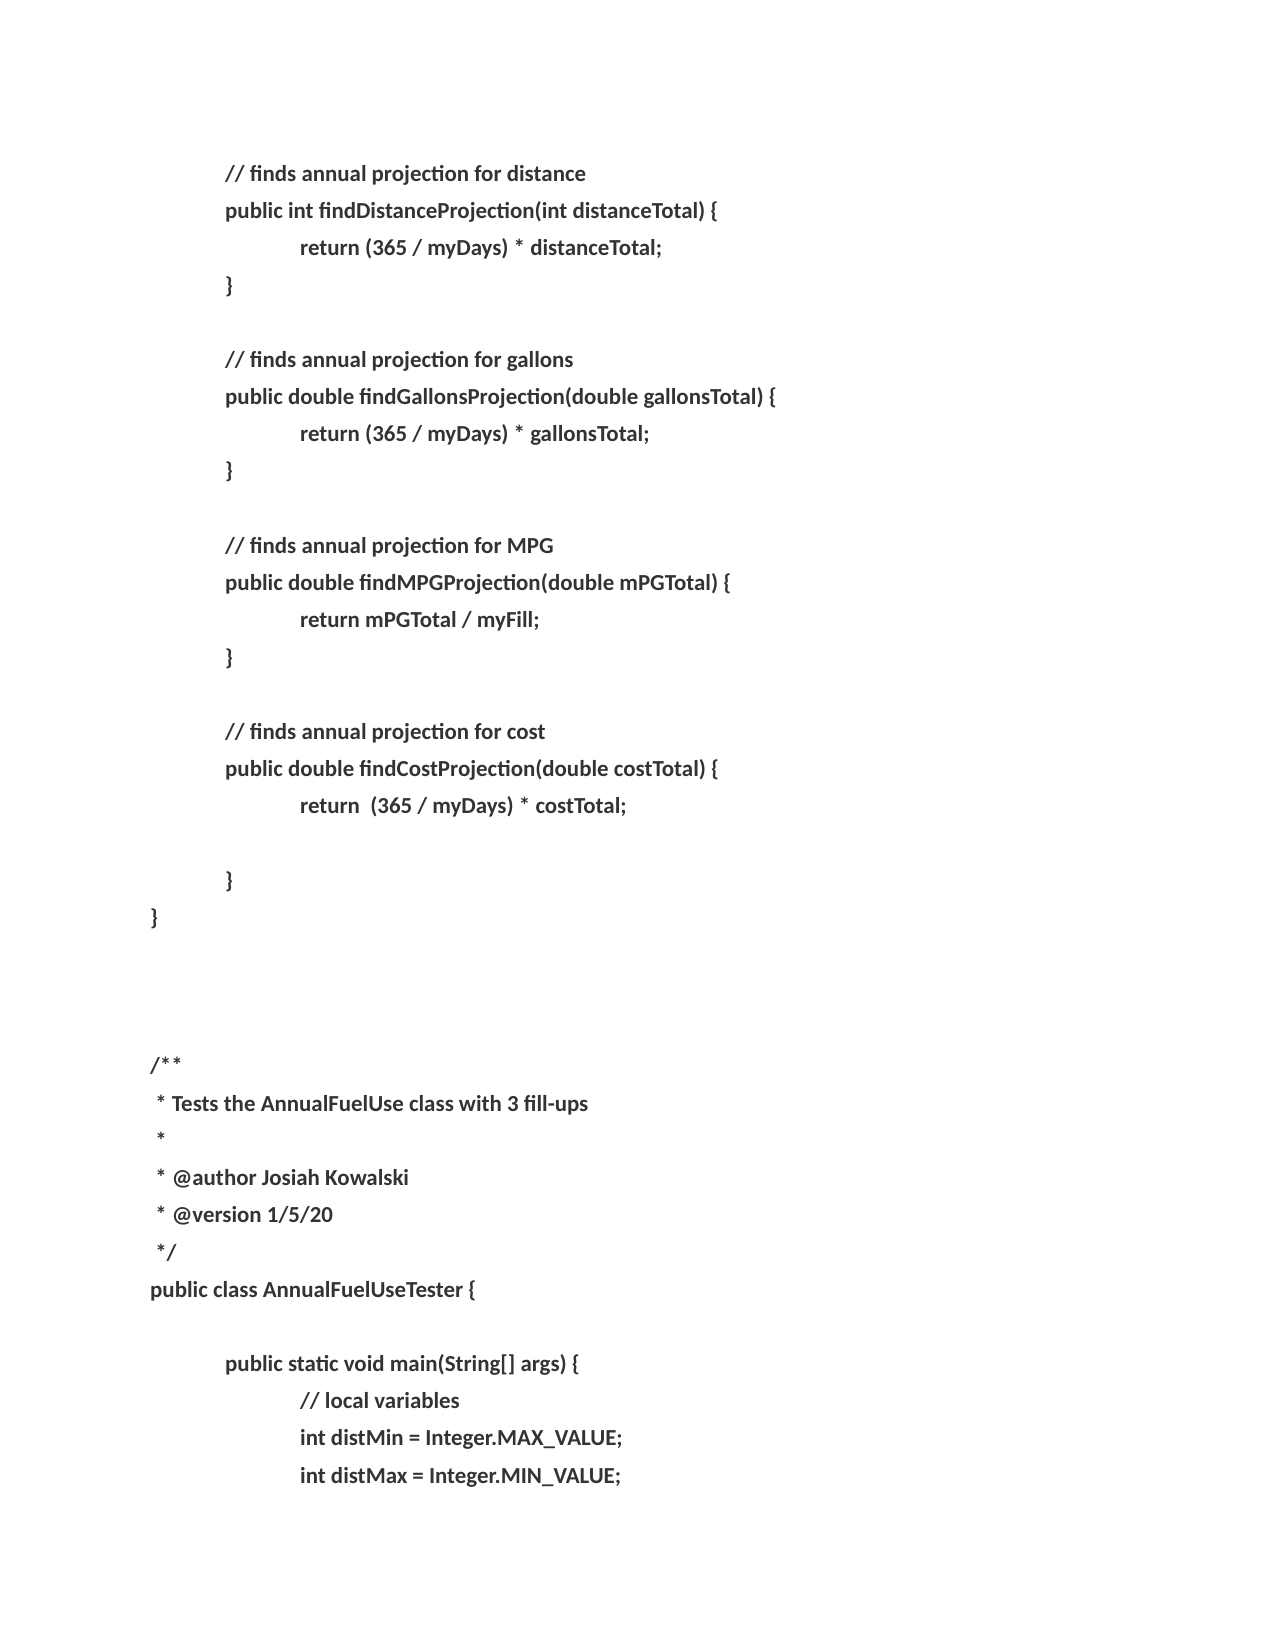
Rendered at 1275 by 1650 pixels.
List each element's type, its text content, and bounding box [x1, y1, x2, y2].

text // finds annual projection for MPG [150, 522, 1125, 559]
text return (365 / myDays) * distanceTotal; [150, 224, 1125, 262]
text } [150, 857, 1125, 894]
text public double findGallonsProjection(double gallonsTotal) { [150, 373, 1125, 410]
text return (365 / myDays) * gallonsTotal; [150, 410, 1125, 447]
text public class AnnualFuelUseTester { [150, 1266, 1125, 1303]
text return (365 / myDays) * costTotal; [150, 782, 1125, 819]
text * @author Josiah Kowalski [150, 1154, 1125, 1191]
text // local variables [150, 1377, 1125, 1414]
text } [150, 894, 1125, 931]
text int distMax = Integer.MIN_VALUE; [150, 1452, 1125, 1489]
text public static void main(String[] args) { [150, 1340, 1125, 1377]
text int distMin = Integer.MAX_VALUE; [150, 1414, 1125, 1452]
text public double findCostProjection(double costTotal) { [150, 745, 1125, 782]
text } [150, 633, 1125, 671]
text * [150, 1117, 1125, 1154]
text // finds annual projection for cost [150, 708, 1125, 745]
text * Tests the AnnualFuelUse class with 3 fill-ups [150, 1080, 1125, 1117]
text */ [150, 1228, 1125, 1266]
text public int findDistanceProjection(int distanceTotal) { [150, 187, 1125, 224]
text return mPGTotal / myFill; [150, 596, 1125, 633]
text // finds annual projection for gallons [150, 336, 1125, 373]
text } [150, 447, 1125, 485]
text * @version 1/5/20 [150, 1191, 1125, 1228]
text public double findMPGProjection(double mPGTotal) { [150, 559, 1125, 596]
text /** [150, 1042, 1125, 1080]
text } [150, 262, 1125, 299]
text // finds annual projection for distance [150, 150, 1125, 187]
